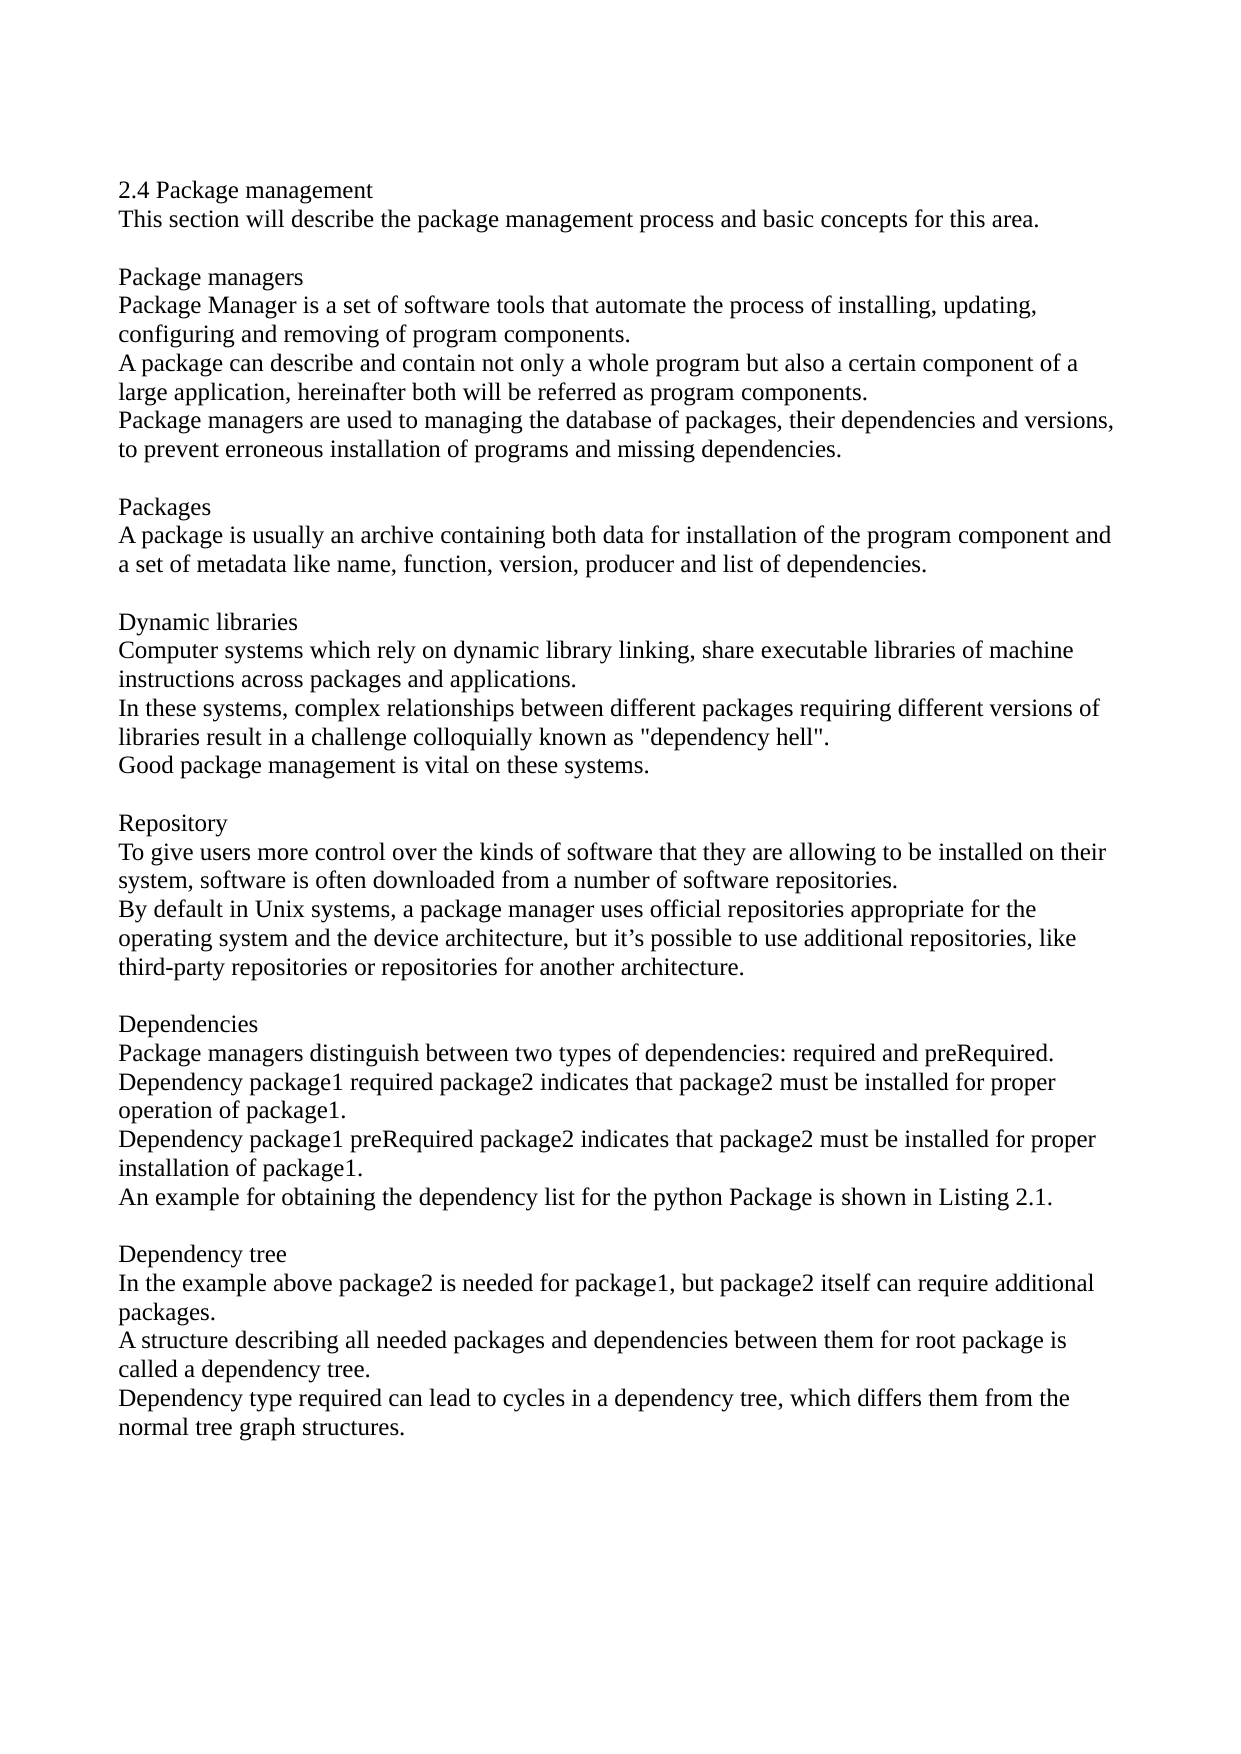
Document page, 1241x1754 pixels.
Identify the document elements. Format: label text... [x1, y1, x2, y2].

text Package managers distinguish between two types of dependencies: required and preRequired. [118, 1038, 1122, 1067]
text Dependency package1 preRequired package2 indicates that package2 must be installed for proper installation of package1. [118, 1124, 1122, 1182]
text Dependency type required can lead to cycles in a dependency tree, which differs them from the normal tree graph structures. [118, 1383, 1122, 1441]
text Dynamic libraries [118, 607, 1122, 636]
text Computer systems which rely on dynamic library linking, share executable libraries of machine instructions across packages and applications. [118, 636, 1122, 693]
text Dependency package1 required package2 indicates that package2 must be installed for proper operation of package1. [118, 1067, 1122, 1124]
text Dependencies [118, 1009, 1122, 1038]
text By default in Unix systems, a package manager uses official repositories appropriate for the operating system and the device architecture, but it’s possible to use additional repositories, like third-party repositories or repositories for another architecture. [118, 894, 1122, 981]
text In these systems, complex relationships between different packages requiring different versions of libraries result in a challenge colloquially known as "dependency hell". [118, 693, 1122, 751]
text In the example above package2 is needed for package1, but package2 itself can require additional packages. [118, 1268, 1122, 1326]
text A package can describe and contain not only a whole program but also a certain component of a large application, hereinafter both will be referred as program components. [118, 348, 1122, 406]
text Package managers are used to managing the database of packages, their dependencies and versions, to prevent erroneous installation of programs and missing dependencies. [118, 406, 1122, 463]
text Repository [118, 808, 1122, 837]
text This section will describe the package management process and basic concepts for this area. [118, 204, 1122, 233]
text A package is usually an archive containing both data for installation of the program component and a set of metadata like name, function, version, producer and list of dependencies. [118, 521, 1122, 578]
text Package Manager is a set of software tools that automate the process of installing, updating, configuring and removing of program components. [118, 291, 1122, 348]
text An example for obtaining the dependency list for the python Package is shown in Listing 2.1. [118, 1182, 1122, 1211]
text To give users more control over the kinds of software that they are allowing to be installed on their system, software is often downloaded from a number of software repositories. [118, 837, 1122, 894]
text A structure describing all needed packages and dependencies between them for root package is called a dependency tree. [118, 1326, 1122, 1383]
text 2.4 Package management [118, 176, 1122, 204]
text Good package management is vital on these systems. [118, 751, 1122, 779]
text Packages [118, 492, 1122, 521]
text Package managers [118, 262, 1122, 291]
text Dependency tree [118, 1239, 1122, 1268]
